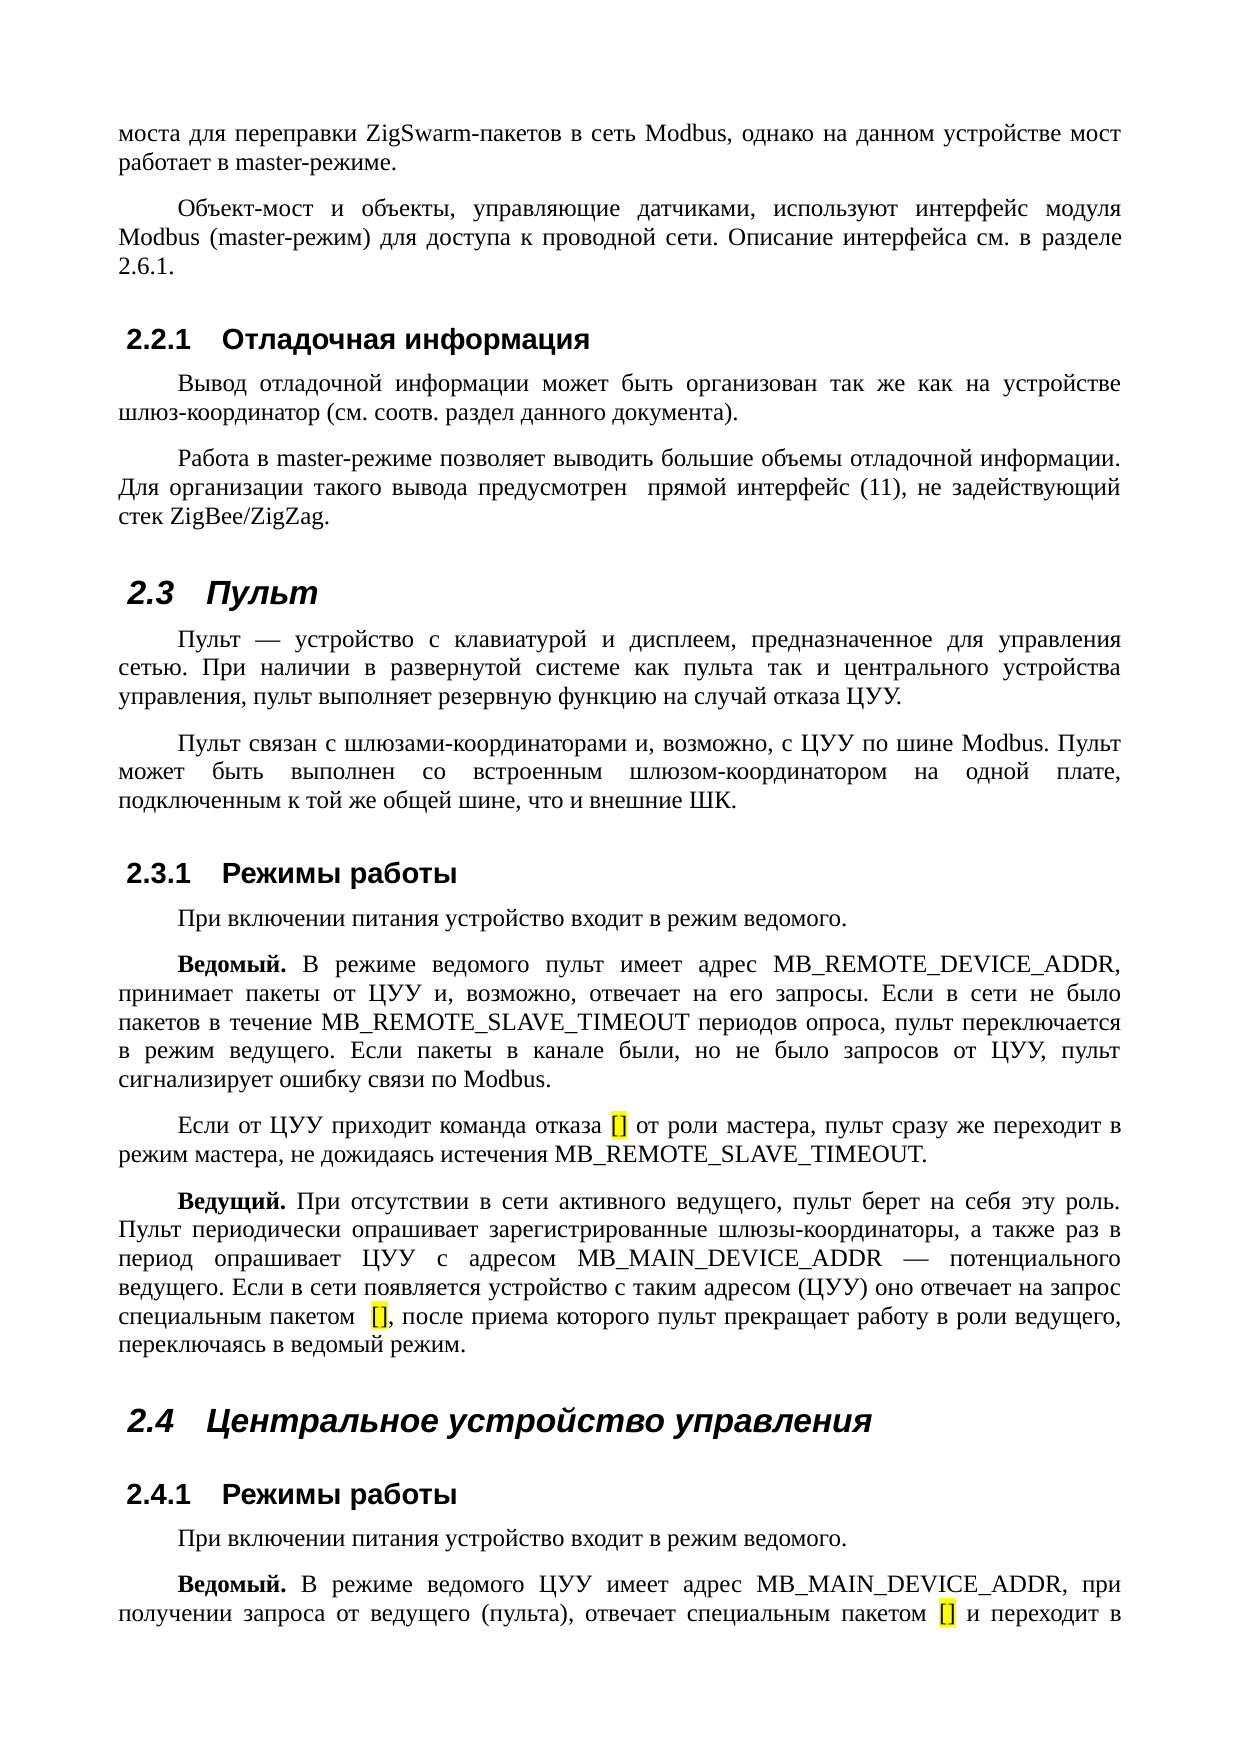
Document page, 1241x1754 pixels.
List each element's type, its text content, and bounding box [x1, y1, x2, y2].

subtitle Пульт [118, 572, 1122, 611]
text При включении питания устройство входит в режим ведомого. [118, 1523, 1122, 1552]
text При включении питания устройство входит в режим ведомого. [118, 903, 1122, 931]
text Ведомый. В режиме ведомого ЦУУ имеет адрес MB_MAIN_DEVICE_ADDR, при получении запроса от ведущего (пульта), отвечает специальным пакетом [] и переходит в [118, 1569, 1122, 1627]
subtitle Режимы работы [118, 857, 1122, 890]
text Объект-мост и объекты, управляющие датчиками, используют интерфейс модуля Modbus (master-режим) для доступа к проводной сети. Описание интерфейса см. в разделе 2.6.1. [118, 193, 1122, 279]
text Работа в master-режиме позволяет выводить большие объемы отладочной информации. Для организации такого вывода предусмотрен прямой интерфейс (11), не задействующий стек ZigBee/ZigZag. [118, 443, 1122, 530]
text Если от ЦУУ приходит команда отказа [] от роли мастера, пульт сразу же переходит в режим мастера, не дожидаясь истечения MB_REMOTE_SLAVE_TIMEOUT. [118, 1111, 1122, 1168]
text Пульт — устройство с клавиатурой и дисплеем, предназначенное для управления сетью. При наличии в развернутой системе как пульта так и центрального устройства управления, пульт выполняет резервную функцию на случай отказа ЦУУ. [118, 624, 1122, 710]
subtitle Центральное устройство управления [118, 1401, 1122, 1439]
text моста для переправки ZigSwarm-пакетов в сеть Modbus, однако на данном устройстве мост работает в master-режиме. [118, 118, 1122, 176]
subtitle Отладочная информация [118, 322, 1122, 356]
text Вывод отладочной информации может быть организован так же как на устройстве шлюз-координатор (см. соотв. раздел данного документа). [118, 368, 1122, 426]
text Ведущий. При отсутствии в сети активного ведущего, пульт берет на себя эту роль. Пульт периодически опрашивает зарегистрированные шлюзы-координаторы, а также раз в период опрашивает ЦУУ с адресом MB_MAIN_DEVICE_ADDR — потенциального ведущего. Если в сети появляется устройство с таким адресом (ЦУУ) оно отвечает на запрос специальным пакетом [], после приема которого пульт прекращает работу в роли ведущего, переключаясь в ведомый режим. [118, 1186, 1122, 1358]
subtitle Режимы работы [118, 1477, 1122, 1511]
text Ведомый. В режиме ведомого пульт имеет адрес MB_REMOTE_DEVICE_ADDR, принимает пакеты от ЦУУ и, возможно, отвечает на его запросы. Если в сети не было пакетов в течение MB_REMOTE_SLAVE_TIMEOUT периодов опроса, пульт переключается в режим ведущего. Если пакеты в канале были, но не было запросов от ЦУУ, пульт сигнализирует ошибку связи по Modbus. [118, 949, 1122, 1093]
text Пульт связан с шлюзами-координаторами и, возможно, с ЦУУ по шине Modbus. Пульт может быть выполнен со встроенным шлюзом-координатором на одной плате, подключенным к той же общей шине, что и внешние ШК. [118, 728, 1122, 814]
